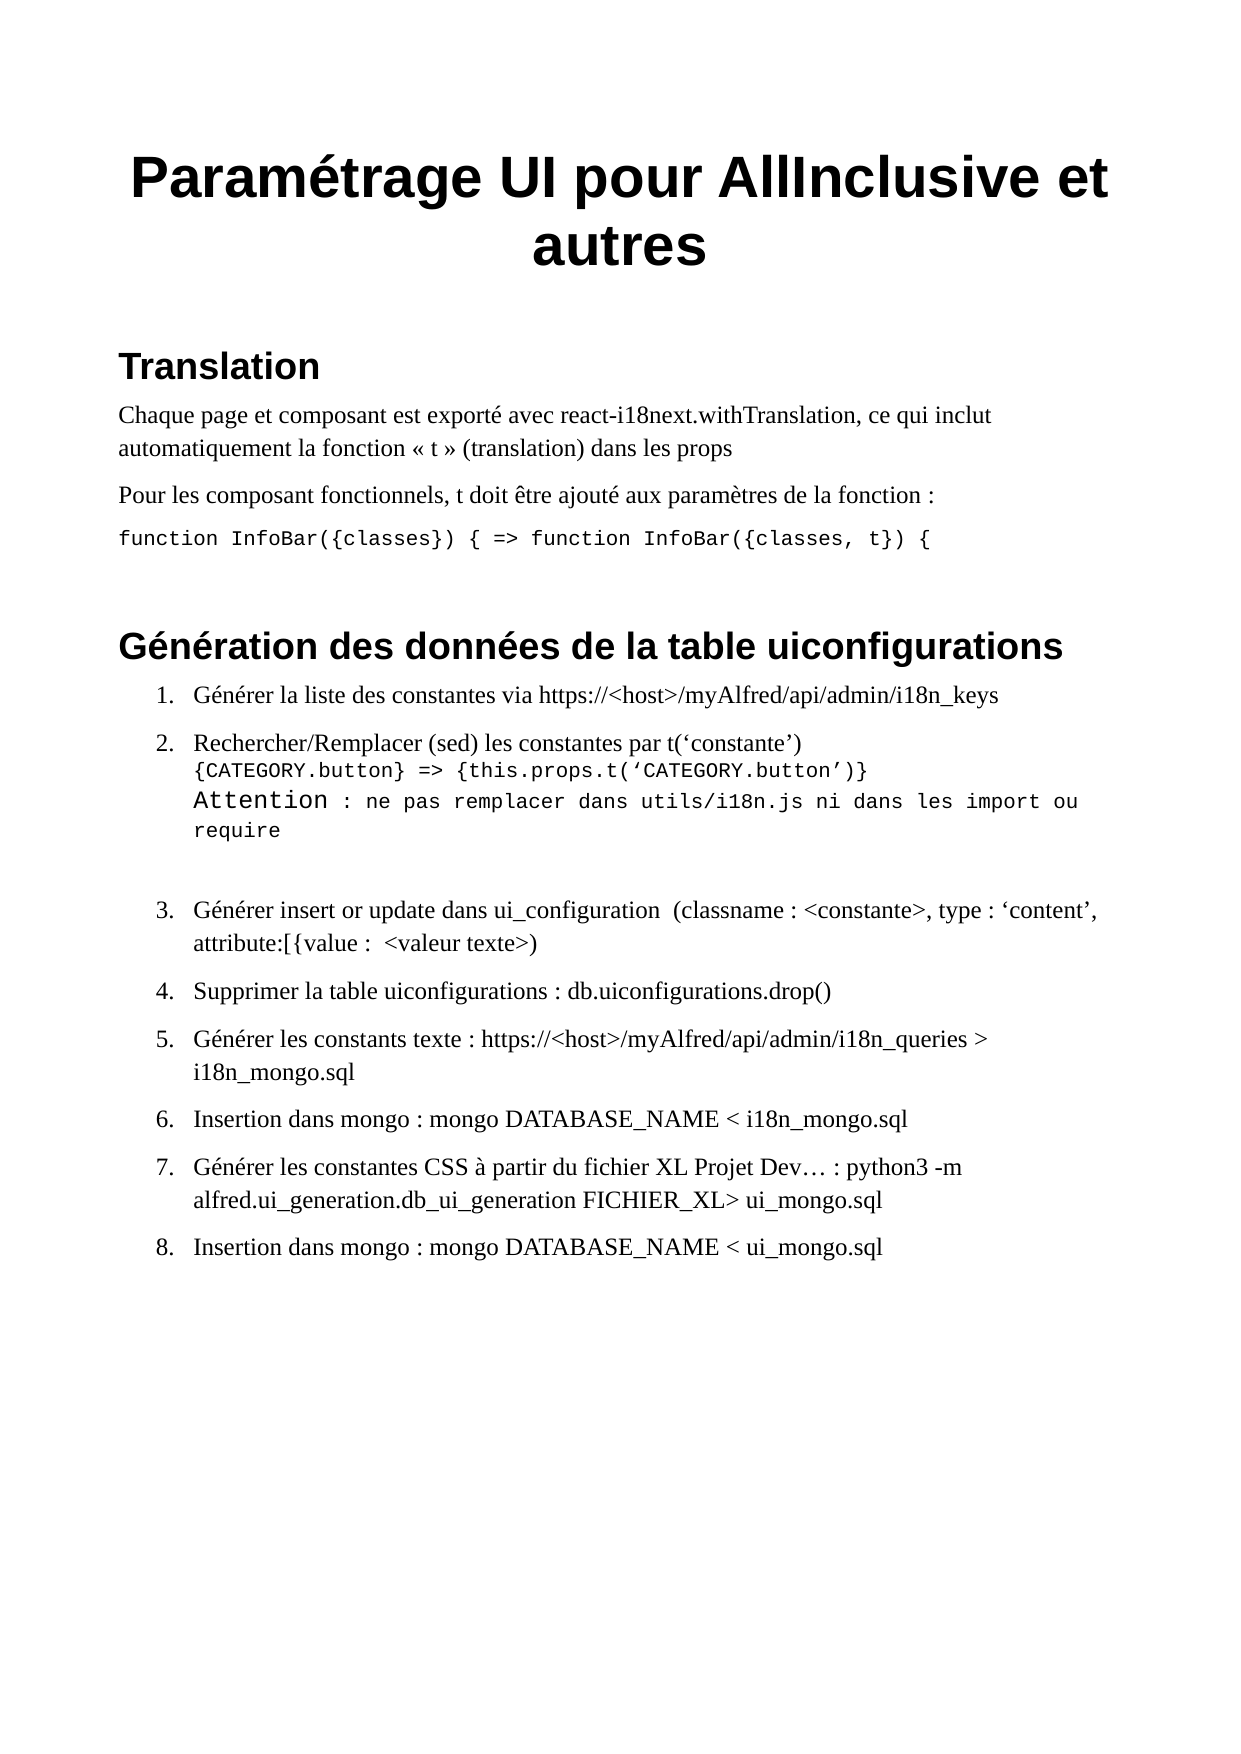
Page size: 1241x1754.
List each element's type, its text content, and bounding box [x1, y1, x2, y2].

list Générer les constants texte : https://<host>/myAlfred/api/admin/i18n_queries > i18n_mongo.sql [156, 1024, 1122, 1085]
list Rechercher/Remplacer (sed) les constantes par t(‘constante’) {CATEGORY.button} => {this.props.t(‘CATEGORY.button’)} Attention : ne pas remplacer dans utils/i18n.js ni dans les import ou require [156, 728, 1122, 877]
list Supprimer la table uiconfigurations : db.uiconfigurations.drop() [156, 976, 1122, 1005]
list Générer la liste des constantes via https://<host>/myAlfred/api/admin/i18n_keys [156, 680, 1122, 709]
subtitle Translation [118, 343, 1122, 387]
subtitle Génération des données de la table uiconfigurations [118, 624, 1122, 668]
list Générer les constantes CSS à partir du fichier XL Projet Dev… : python3 -m alfred.ui_generation.db_ui_generation FICHIER_XL> ui_mongo.sql [156, 1152, 1122, 1214]
list Générer insert or update dans ui_configuration (classname : <constante>, type : ‘content’, attribute:[{value : <valeur texte>) [156, 895, 1122, 957]
text Chaque page et composant est exporté avec react-i18next.withTranslation, ce qui inclut automatiquement la fonction « t » (translation) dans les props [118, 400, 1122, 461]
text function InfoBar({classes}) { => function InfoBar({classes, t}) { [118, 528, 1122, 552]
list Insertion dans mongo : mongo DATABASE_NAME < i18n_mongo.sql [156, 1104, 1122, 1133]
title Paramétrage UI pour AllInclusive et autres [118, 143, 1122, 277]
list Insertion dans mongo : mongo DATABASE_NAME < ui_mongo.sql [156, 1232, 1122, 1261]
text Pour les composant fonctionnels, t doit être ajouté aux paramètres de la fonction : [118, 480, 1122, 509]
